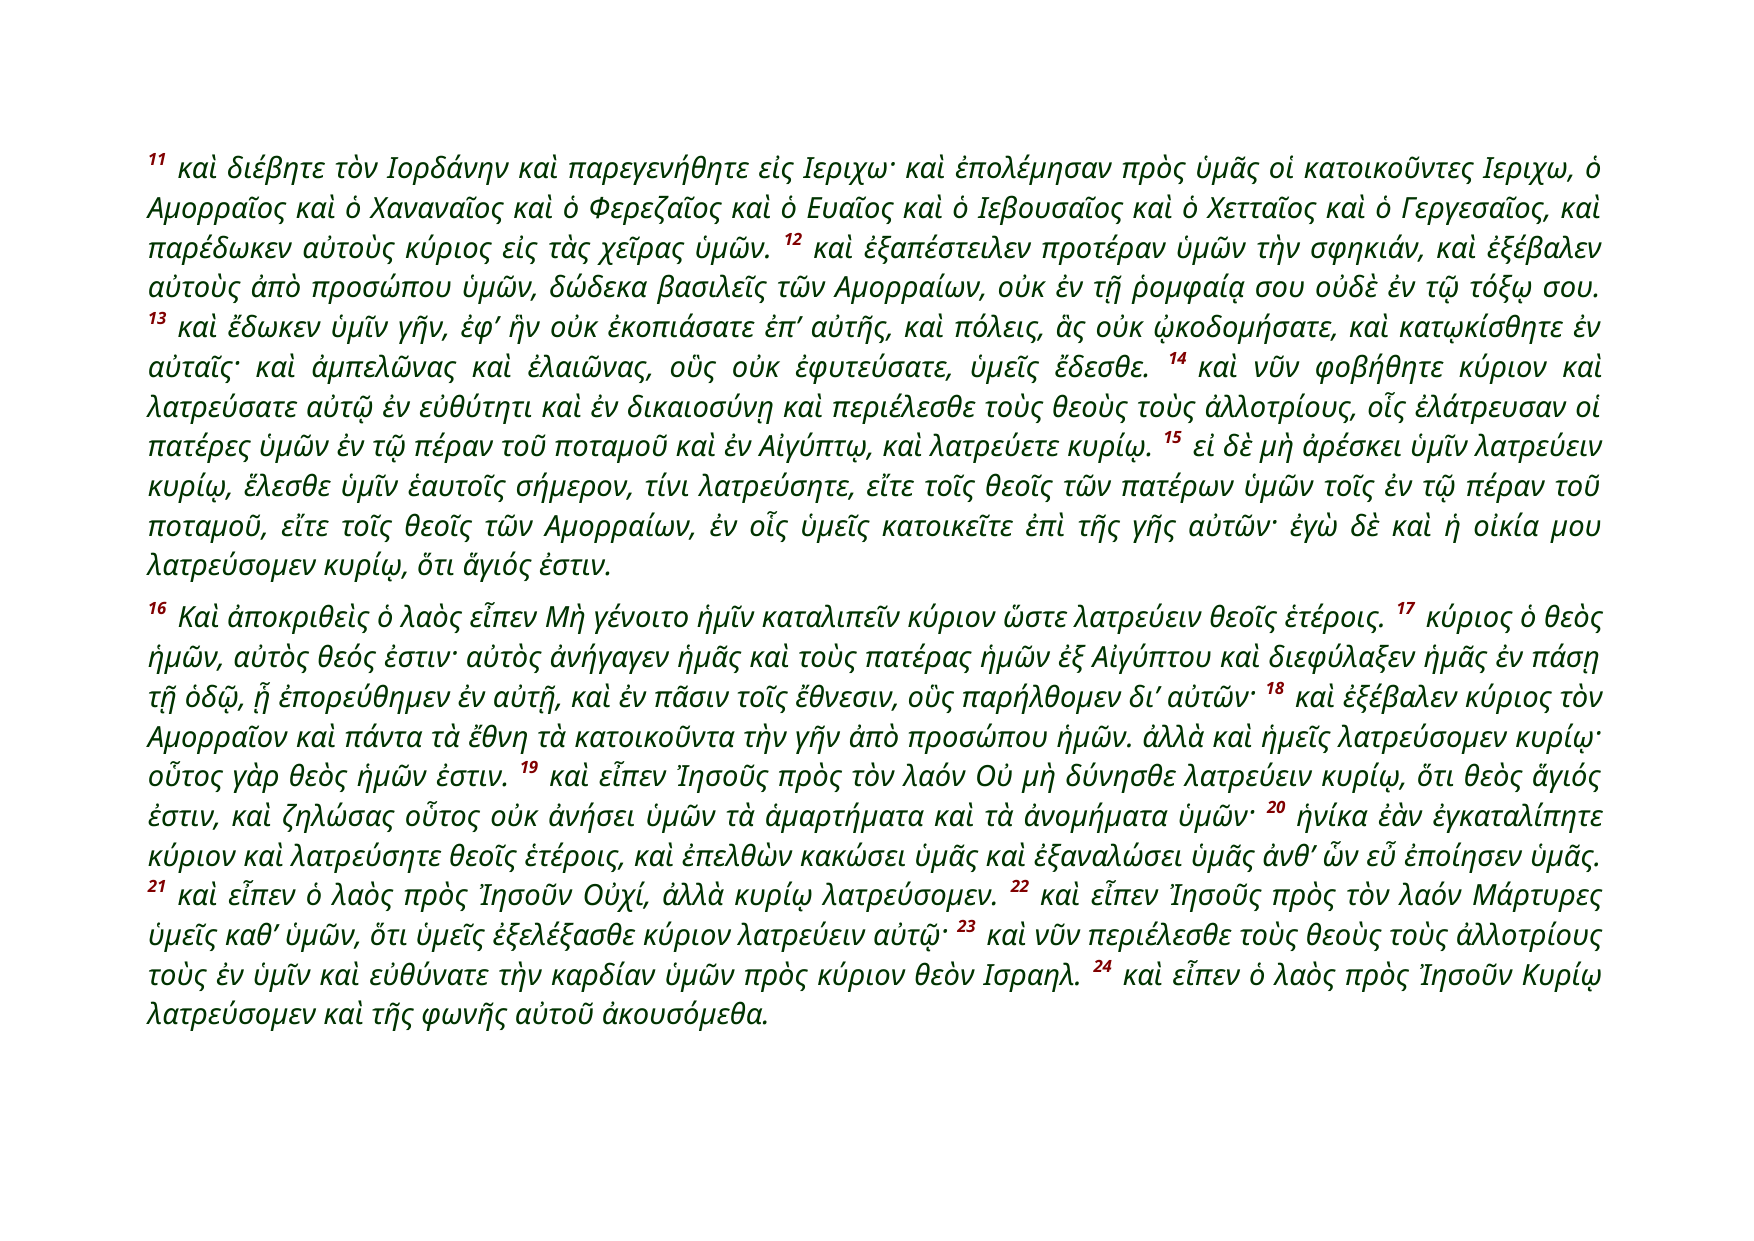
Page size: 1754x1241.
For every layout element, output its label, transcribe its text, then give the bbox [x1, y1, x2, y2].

text 16 Καὶ ἀποκριθεὶς ὁ λαὸς εἶπεν Μὴ γένοιτο ἡμῖν καταλιπεῖν κύριον ὥστε λατρεύειν θεοῖς ἑτέροις. 17 κύριος ὁ θεὸς ἡμῶν, αὐτὸς θεός ἐστιν· αὐτὸς ἀνήγαγεν ἡμᾶς καὶ τοὺς πατέρας ἡμῶν ἐξ Αἰγύπτου καὶ διεφύλαξεν ἡμᾶς ἐν πάσῃ τῇ ὁδῷ, ᾗ ἐπορεύθημεν ἐν αὐτῇ, καὶ ἐν πᾶσιν τοῖς ἔθνεσιν, οὓς παρήλθομεν δι’ αὐτῶν· 18 καὶ ἐξέβαλεν κύριος τὸν Αμορραῖον καὶ πάντα τὰ ἔθνη τὰ κατοικοῦντα τὴν γῆν ἀπὸ προσώπου ἡμῶν. ἀλλὰ καὶ ἡμεῖς λατρεύσομεν κυρίῳ· οὗτος γὰρ θεὸς ἡμῶν ἐστιν. 19 καὶ εἶπεν Ἰησοῦς πρὸς τὸν λαόν Οὐ μὴ δύνησθε λατρεύειν κυρίῳ, ὅτι θεὸς ἅγιός ἐστιν, καὶ ζηλώσας οὗτος οὐκ ἀνήσει ὑμῶν τὰ ἁμαρτήματα καὶ τὰ ἀνομήματα ὑμῶν· 20 ἡνίκα ἐὰν ἐγκαταλίπητε κύριον καὶ λατρεύσητε θεοῖς ἑτέροις, καὶ ἐπελθὼν κακώσει ὑμᾶς καὶ ἐξαναλώσει ὑμᾶς ἀνθ’ ὧν εὖ ἐποίησεν ὑμᾶς. 21 καὶ εἶπεν ὁ λαὸς πρὸς Ἰησοῦν Οὐχί, ἀλλὰ κυρίῳ λατρεύσομεν. 22 καὶ εἶπεν Ἰησοῦς πρὸς τὸν λαόν Μάρτυρες ὑμεῖς καθ’ ὑμῶν, ὅτι ὑμεῖς ἐξελέξασθε κύριον λατρεύειν αὐτῷ· 23 καὶ νῦν περιέλεσθε τοὺς θεοὺς τοὺς ἀλλοτρίους τοὺς ἐν ὑμῖν καὶ εὐθύνατε τὴν καρδίαν ὑμῶν πρὸς κύριον θεὸν Ισραηλ. 24 καὶ εἶπεν ὁ λαὸς πρὸς Ἰησοῦν Κυρίῳ λατρεύσομεν καὶ τῆς φωνῆς αὐτοῦ ἀκουσόμεθα. [148, 597, 1606, 1033]
text 11 καὶ διέβητε τὸν Ιορδάνην καὶ παρεγενήθητε εἰς Ιεριχω· καὶ ἐπολέμησαν πρὸς ὑμᾶς οἱ κατοικοῦντες Ιεριχω, ὁ Αμορραῖος καὶ ὁ Χαναναῖος καὶ ὁ Φερεζαῖος καὶ ὁ Ευαῖος καὶ ὁ Ιεβουσαῖος καὶ ὁ Χετταῖος καὶ ὁ Γεργεσαῖος, καὶ παρέδωκεν αὐτοὺς κύριος εἰς τὰς χεῖρας ὑμῶν. 12 καὶ ἐξαπέστειλεν προτέραν ὑμῶν τὴν σφηκιάν, καὶ ἐξέβαλεν αὐτοὺς ἀπὸ προσώπου ὑμῶν, δώδεκα βασιλεῖς τῶν Αμορραίων, οὐκ ἐν τῇ ῥομφαίᾳ σου οὐδὲ ἐν τῷ τόξῳ σου. 13 καὶ ἔδωκεν ὑμῖν γῆν, ἐφ’ ἣν οὐκ ἐκοπιάσατε ἐπ’ αὐτῆς, καὶ πόλεις, ἃς οὐκ ᾠκοδομήσατε, καὶ κατῳκίσθητε ἐν αὐταῖς· καὶ ἀμπελῶνας καὶ ἐλαιῶνας, οὓς οὐκ ἐφυτεύσατε, ὑμεῖς ἔδεσθε. 14 καὶ νῦν φοβήθητε κύριον καὶ λατρεύσατε αὐτῷ ἐν εὐθύτητι καὶ ἐν δικαιοσύνῃ καὶ περιέλεσθε τοὺς θεοὺς τοὺς ἀλλοτρίους, οἷς ἐλάτρευσαν οἱ πατέρες ὑμῶν ἐν τῷ πέραν τοῦ ποταμοῦ καὶ ἐν Αἰγύπτῳ, καὶ λατρεύετε κυρίῳ. 15 εἰ δὲ μὴ ἀρέσκει ὑμῖν λατρεύειν κυρίῳ, ἕλεσθε ὑμῖν ἑαυτοῖς σήμερον, τίνι λατρεύσητε, εἴτε τοῖς θεοῖς τῶν πατέρων ὑμῶν τοῖς ἐν τῷ πέραν τοῦ ποταμοῦ, εἴτε τοῖς θεοῖς τῶν Αμορραίων, ἐν οἷς ὑμεῖς κατοικεῖτε ἐπὶ τῆς γῆς αὐτῶν· ἐγὼ δὲ καὶ ἡ οἰκία μου λατρεύσομεν κυρίῳ, ὅτι ἅγιός ἐστιν. [148, 148, 1606, 584]
